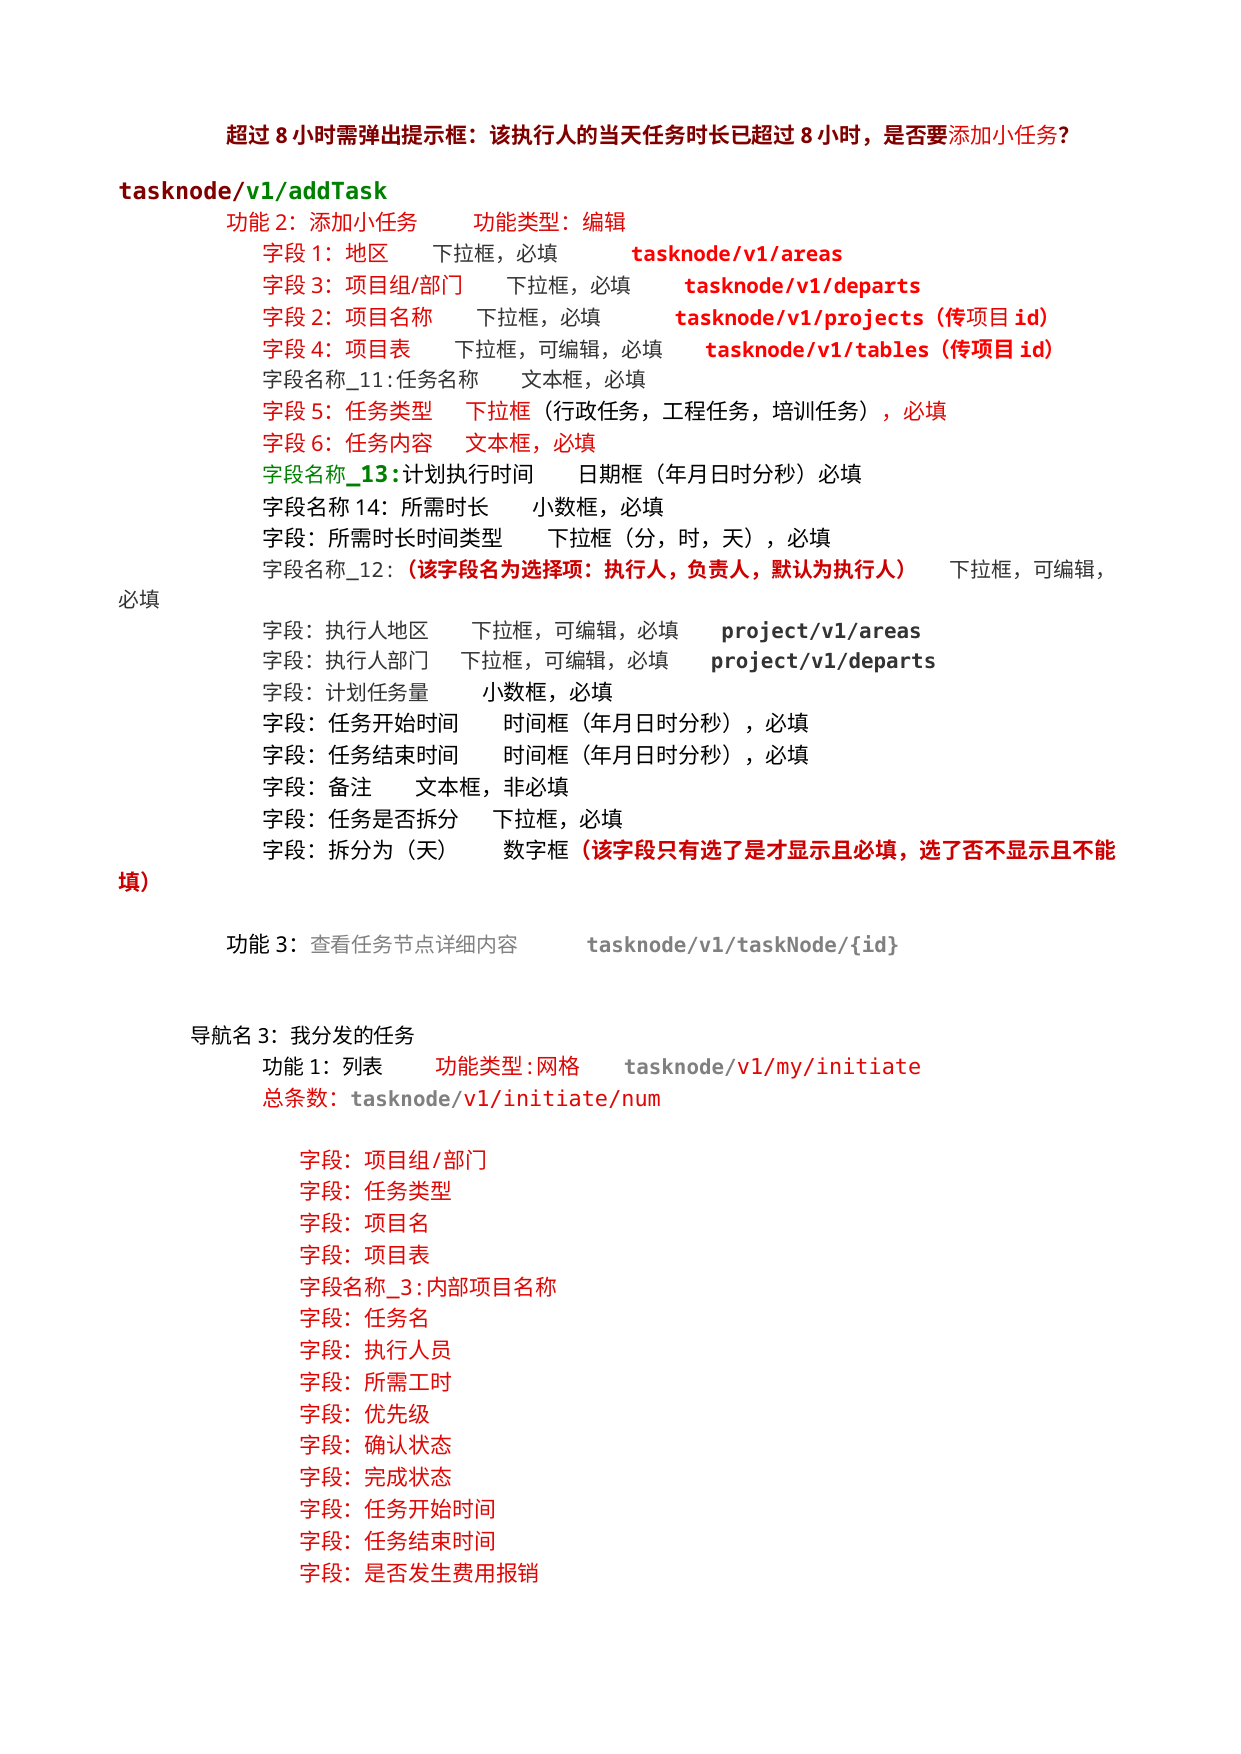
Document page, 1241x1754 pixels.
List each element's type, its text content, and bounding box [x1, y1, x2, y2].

text 字段：所需时长时间类型 下拉框（分，时，天），必填 [118, 521, 1122, 553]
text 字段：备注 文本框，非必填 [118, 770, 1122, 802]
text 字段：优先级 [118, 1397, 1122, 1428]
text 字段：执行人地区 下拉框，可编辑，必填 project/v1/areas [118, 614, 1122, 644]
text 功能1：列表 功能类型:网格 tasknode/v1/my/initiate [118, 1049, 1122, 1081]
text 字段3：项目组/部门 下拉框，必填 tasknode/v1/departs [118, 268, 1122, 300]
text 字段：项目名 [118, 1206, 1122, 1238]
text 功能3：查看任务节点详细内容 tasknode/v1/taskNode/{id} [118, 927, 1122, 958]
text 字段：任务是否拆分 下拉框，必填 [118, 802, 1122, 833]
text 字段名称_13:计划执行时间 日期框（年月日时分秒）必填 [118, 457, 1122, 490]
text 字段：确认状态 [118, 1428, 1122, 1460]
text 字段：所需工时 [118, 1365, 1122, 1397]
text 字段：执行人部门 下拉框，可编辑，必填 project/v1/departs [118, 644, 1122, 675]
text 字段名称14：所需时长 小数框，必填 [118, 490, 1122, 521]
text 字段5：任务类型 下拉框（行政任务，工程任务，培训任务），必填 [118, 394, 1122, 426]
text tasknode/v1/addTask [118, 177, 1122, 205]
text 字段：拆分为（天） 数字框（该字段只有选了是才显示且必填，选了否不显示且不能填） [118, 833, 1122, 897]
text 导航名3：我分发的任务 [118, 1019, 1122, 1049]
text 字段名称_12:（该字段名为选择项：执行人，负责人，默认为执行人） 下拉框，可编辑，必填 [118, 553, 1122, 614]
text 字段名称_11:任务名称 文本框，必填 [118, 363, 1122, 394]
text 字段1：地区 下拉框，必填 tasknode/v1/areas [118, 236, 1122, 268]
text 超过8小时需弹出提示框：该执行人的当天任务时长已超过8小时，是否要添加小任务？ [118, 118, 1122, 150]
text 总条数：tasknode/v1/initiate/num [118, 1081, 1122, 1113]
text 字段：任务结束时间 [118, 1524, 1122, 1556]
text 字段名称_3:内部项目名称 [118, 1270, 1122, 1301]
text 字段：项目组/部门 [118, 1143, 1122, 1174]
text 字段：任务开始时间 [118, 1492, 1122, 1524]
text 字段2：项目名称 下拉框，必填 tasknode/v1/projects（传项目id） [118, 300, 1122, 332]
text 字段：项目表 [118, 1238, 1122, 1270]
text 字段：任务名 [118, 1301, 1122, 1333]
text 字段4：项目表 下拉框，可编辑，必填 tasknode/v1/tables（传项目id） [118, 332, 1122, 363]
text 字段：任务类型 [118, 1174, 1122, 1206]
text 字段：任务开始时间 时间框（年月日时分秒），必填 [118, 706, 1122, 738]
text 字段：是否发生费用报销 [118, 1556, 1122, 1587]
text 功能2：添加小任务 功能类型：编辑 [118, 205, 1122, 236]
text 字段：任务结束时间 时间框（年月日时分秒），必填 [118, 738, 1122, 770]
text 字段6：任务内容 文本框，必填 [118, 426, 1122, 457]
text 字段：执行人员 [118, 1333, 1122, 1365]
text 字段：完成状态 [118, 1460, 1122, 1492]
text 字段：计划任务量 小数框，必填 [118, 675, 1122, 706]
